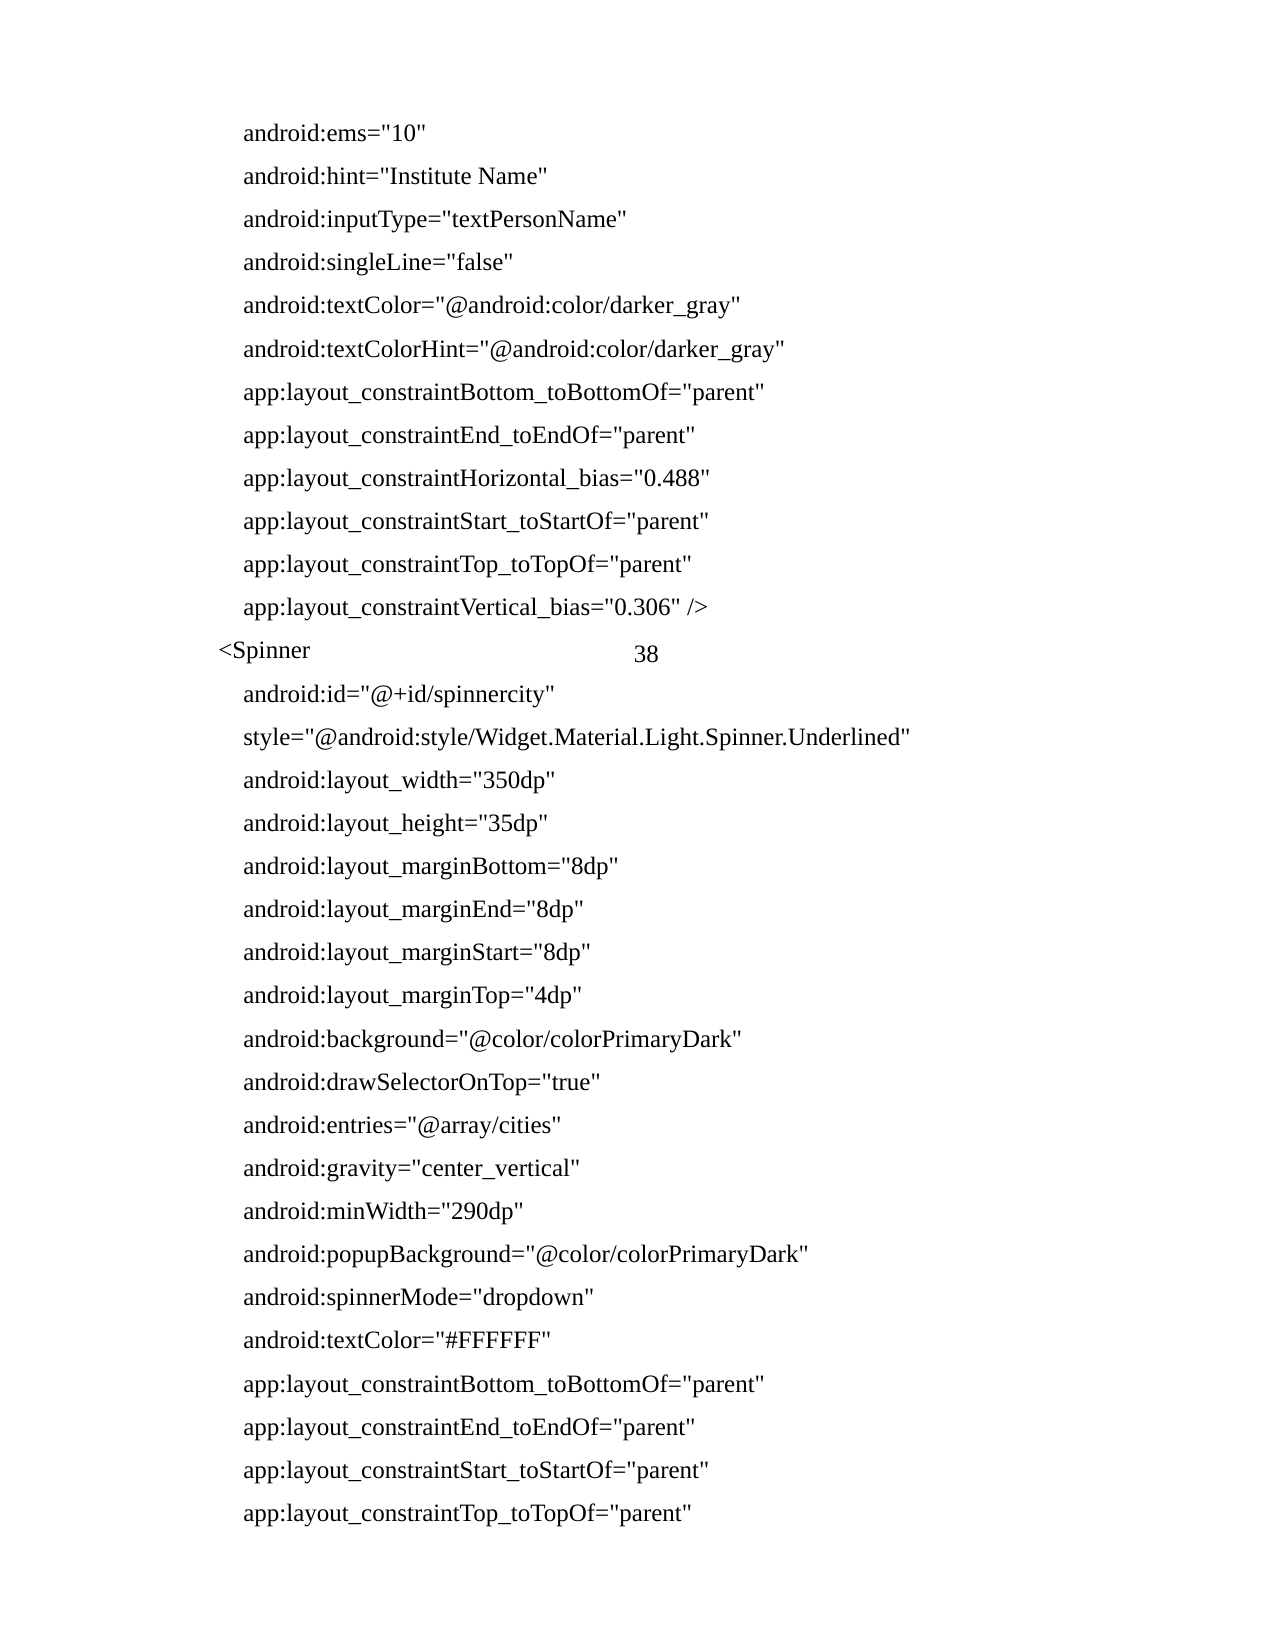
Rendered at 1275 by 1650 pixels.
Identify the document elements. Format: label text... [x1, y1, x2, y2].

text android:layout_marginTop="4dp" [193, 981, 1157, 1009]
text <Spinner [193, 636, 1157, 664]
text app:layout_constraintEnd_toEndOf="parent" [193, 1412, 1157, 1441]
text app:layout_constraintTop_toTopOf="parent" [193, 549, 1157, 578]
text android:spinnerMode="dropdown" [193, 1282, 1157, 1311]
text android:inputType="textPersonName" [193, 204, 1157, 233]
text app:layout_constraintHorizontal_bias="0.488" [193, 463, 1157, 492]
text android:layout_height="35dp" [193, 808, 1157, 837]
text android:ems="10" [193, 118, 1157, 147]
text app:layout_constraintBottom_toBottomOf="parent" [193, 1369, 1157, 1397]
text android:popupBackground="@color/colorPrimaryDark" [193, 1239, 1157, 1268]
text android:textColorHint="@android:color/darker_gray" [193, 334, 1157, 362]
text app:layout_constraintBottom_toBottomOf="parent" [193, 377, 1157, 406]
text android:drawSelectorOnTop="true" [193, 1067, 1157, 1096]
text app:layout_constraintEnd_toEndOf="parent" [193, 420, 1157, 449]
text android:textColor="#FFFFFF" [193, 1326, 1157, 1354]
text android:hint="Institute Name" [193, 161, 1157, 190]
text android:singleLine="false" [193, 247, 1157, 276]
text android:minWidth="290dp" [193, 1196, 1157, 1225]
text android:background="@color/colorPrimaryDark" [193, 1024, 1157, 1052]
text android:textColor="@android:color/darker_gray" [193, 291, 1157, 319]
text android:id="@+id/spinnercity" [193, 679, 1157, 707]
text style="@android:style/Widget.Material.Light.Spinner.Underlined" [193, 722, 1157, 751]
text android:layout_marginBottom="8dp" [193, 851, 1157, 880]
text app:layout_constraintTop_toTopOf="parent" [193, 1498, 1157, 1527]
text android:layout_marginStart="8dp" [193, 937, 1157, 966]
text app:layout_constraintVertical_bias="0.306" /> [193, 592, 1157, 621]
text android:gravity="center_vertical" [193, 1153, 1157, 1182]
text app:layout_constraintStart_toStartOf="parent" [193, 1455, 1157, 1484]
text app:layout_constraintStart_toStartOf="parent" [193, 506, 1157, 535]
text android:layout_width="350dp" [193, 765, 1157, 794]
text android:entries="@array/cities" [193, 1110, 1157, 1139]
text android:layout_marginEnd="8dp" [193, 894, 1157, 923]
